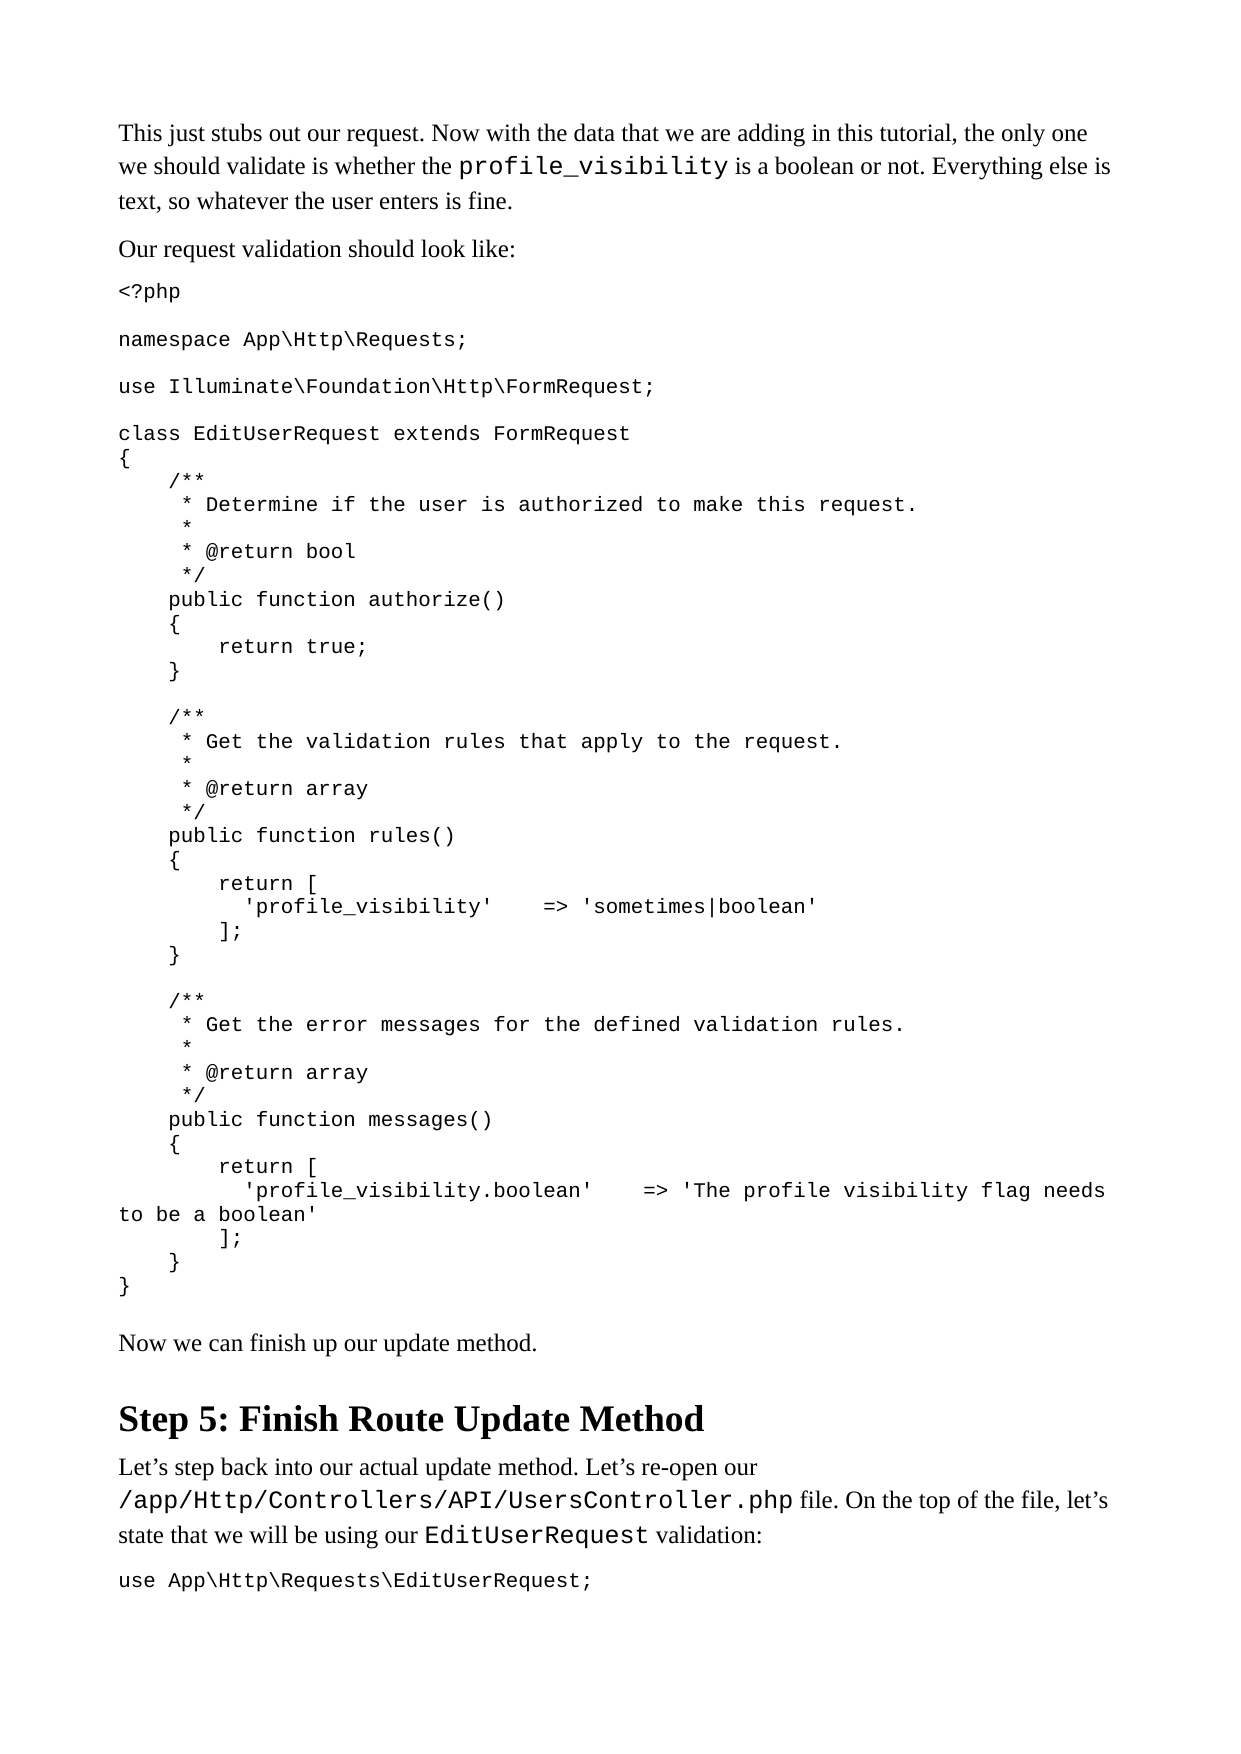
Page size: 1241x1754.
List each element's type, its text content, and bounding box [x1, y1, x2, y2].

text * Get the validation rules that apply to the request. [118, 731, 1122, 754]
text public function messages() [118, 1109, 1122, 1133]
text return [ [118, 1156, 1122, 1180]
text ]; [118, 920, 1122, 943]
text * @return array [118, 778, 1122, 802]
text public function authorize() [118, 589, 1122, 612]
subtitle Step 5: Finish Route Update Method [118, 1396, 1122, 1439]
text */ [118, 565, 1122, 589]
text class EditUserRequest extends FormRequest [118, 423, 1122, 447]
text This just stubs out our request. Now with the data that we are adding in this tutorial, the only one we should validate is whether the profile_visibility is a boolean or not. Everything else is text, so whatever the user enters is fine. [118, 118, 1122, 215]
text { [118, 447, 1122, 471]
text return [ [118, 873, 1122, 896]
text /** [118, 707, 1122, 731]
text ]; [118, 1227, 1122, 1251]
text Our request validation should look like: [118, 234, 1122, 263]
text } [118, 943, 1122, 967]
text * [118, 518, 1122, 542]
text 'profile_visibility.boolean' => 'The profile visibility flag needs to be a boolean' [118, 1180, 1122, 1227]
text * [118, 1038, 1122, 1062]
text } [118, 660, 1122, 683]
text * [118, 754, 1122, 778]
text { [118, 1133, 1122, 1156]
text } [118, 1251, 1122, 1274]
text } [118, 1274, 1122, 1298]
text use App\Http\Requests\EditUserRequest; [118, 1570, 1122, 1593]
text 'profile_visibility' => 'sometimes|boolean' [118, 896, 1122, 920]
text { [118, 612, 1122, 636]
text public function rules() [118, 825, 1122, 849]
text */ [118, 1085, 1122, 1109]
text * Determine if the user is authorized to make this request. [118, 494, 1122, 518]
text Let’s step back into our actual update method. Let’s re-open our /app/Http/Controllers/API/UsersController.php file. On the top of the file, let’s state that we will be using our EditUserRequest validation: [118, 1452, 1122, 1551]
text namespace App\Http\Requests; [118, 329, 1122, 352]
text <?php [118, 281, 1122, 305]
text * Get the error messages for the defined validation rules. [118, 1014, 1122, 1038]
text /** [118, 991, 1122, 1014]
text */ [118, 802, 1122, 825]
text * @return array [118, 1062, 1122, 1085]
text * @return bool [118, 542, 1122, 565]
text use Illuminate\Foundation\Http\FormRequest; [118, 376, 1122, 400]
text Now we can finish up our update method. [118, 1328, 1122, 1356]
text return true; [118, 636, 1122, 660]
text { [118, 849, 1122, 873]
text /** [118, 471, 1122, 494]
